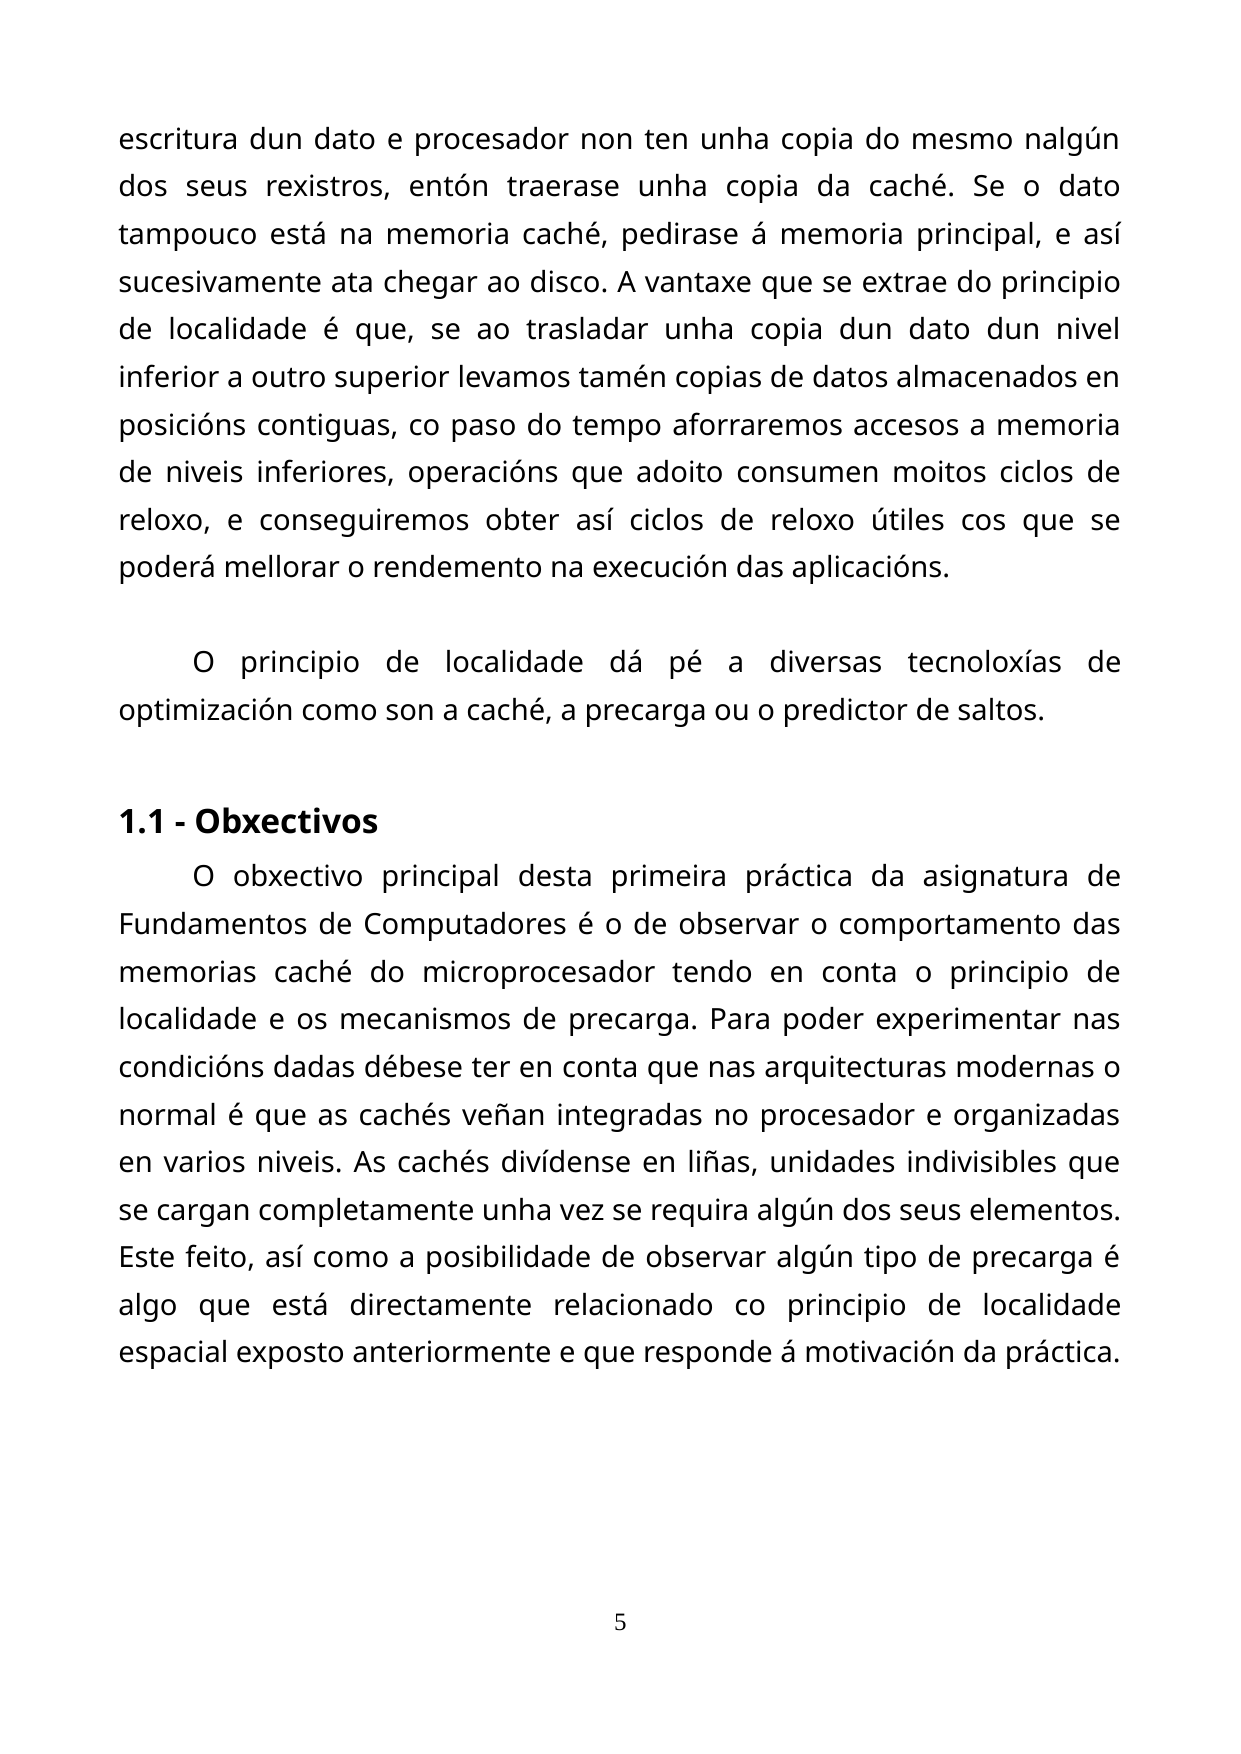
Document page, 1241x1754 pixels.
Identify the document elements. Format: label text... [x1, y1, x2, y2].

text O principio de localidade dá pé a diversas tecnoloxías de optimización como son a caché, a precarga ou o predictor de saltos. [118, 642, 1122, 729]
text escritura dun dato e procesador non ten unha copia do mesmo nalgún dos seus rexistros, entón traerase unha copia da caché. Se o dato tampouco está na memoria caché, pedirase á memoria principal, e así sucesivamente ata chegar ao disco. A vantaxe que se extrae do principio de localidade é que, se ao trasladar unha copia dun dato dun nivel inferior a outro superior levamos tamén copias de datos almacenados en posicións contiguas, co paso do tempo aforraremos accesos a memoria de niveis inferiores, operacións que adoito consumen moitos ciclos de reloxo, e conseguiremos obter así ciclos de reloxo útiles cos que se poderá mellorar o rendemento na execución das aplicacións. [118, 118, 1122, 586]
text O obxectivo principal desta primeira práctica da asignatura de Fundamentos de Computadores é o de observar o comportamento das memorias caché do microprocesador tendo en conta o principio de localidade e os mecanismos de precarga. Para poder experimentar nas condicións dadas débese ter en conta que nas arquitecturas modernas o normal é que as cachés veñan integradas no procesador e organizadas en varios niveis. As cachés divídense en liñas, unidades indivisibles que se cargan completamente unha vez se requira algún dos seus elementos. Este feito, así como a posibilidade de observar algún tipo de precarga é algo que está directamente relacionado co principio de localidade espacial exposto anteriormente e que responde á motivación da práctica. [118, 856, 1122, 1371]
subtitle 1.1 - Obxectivos [118, 797, 1122, 843]
